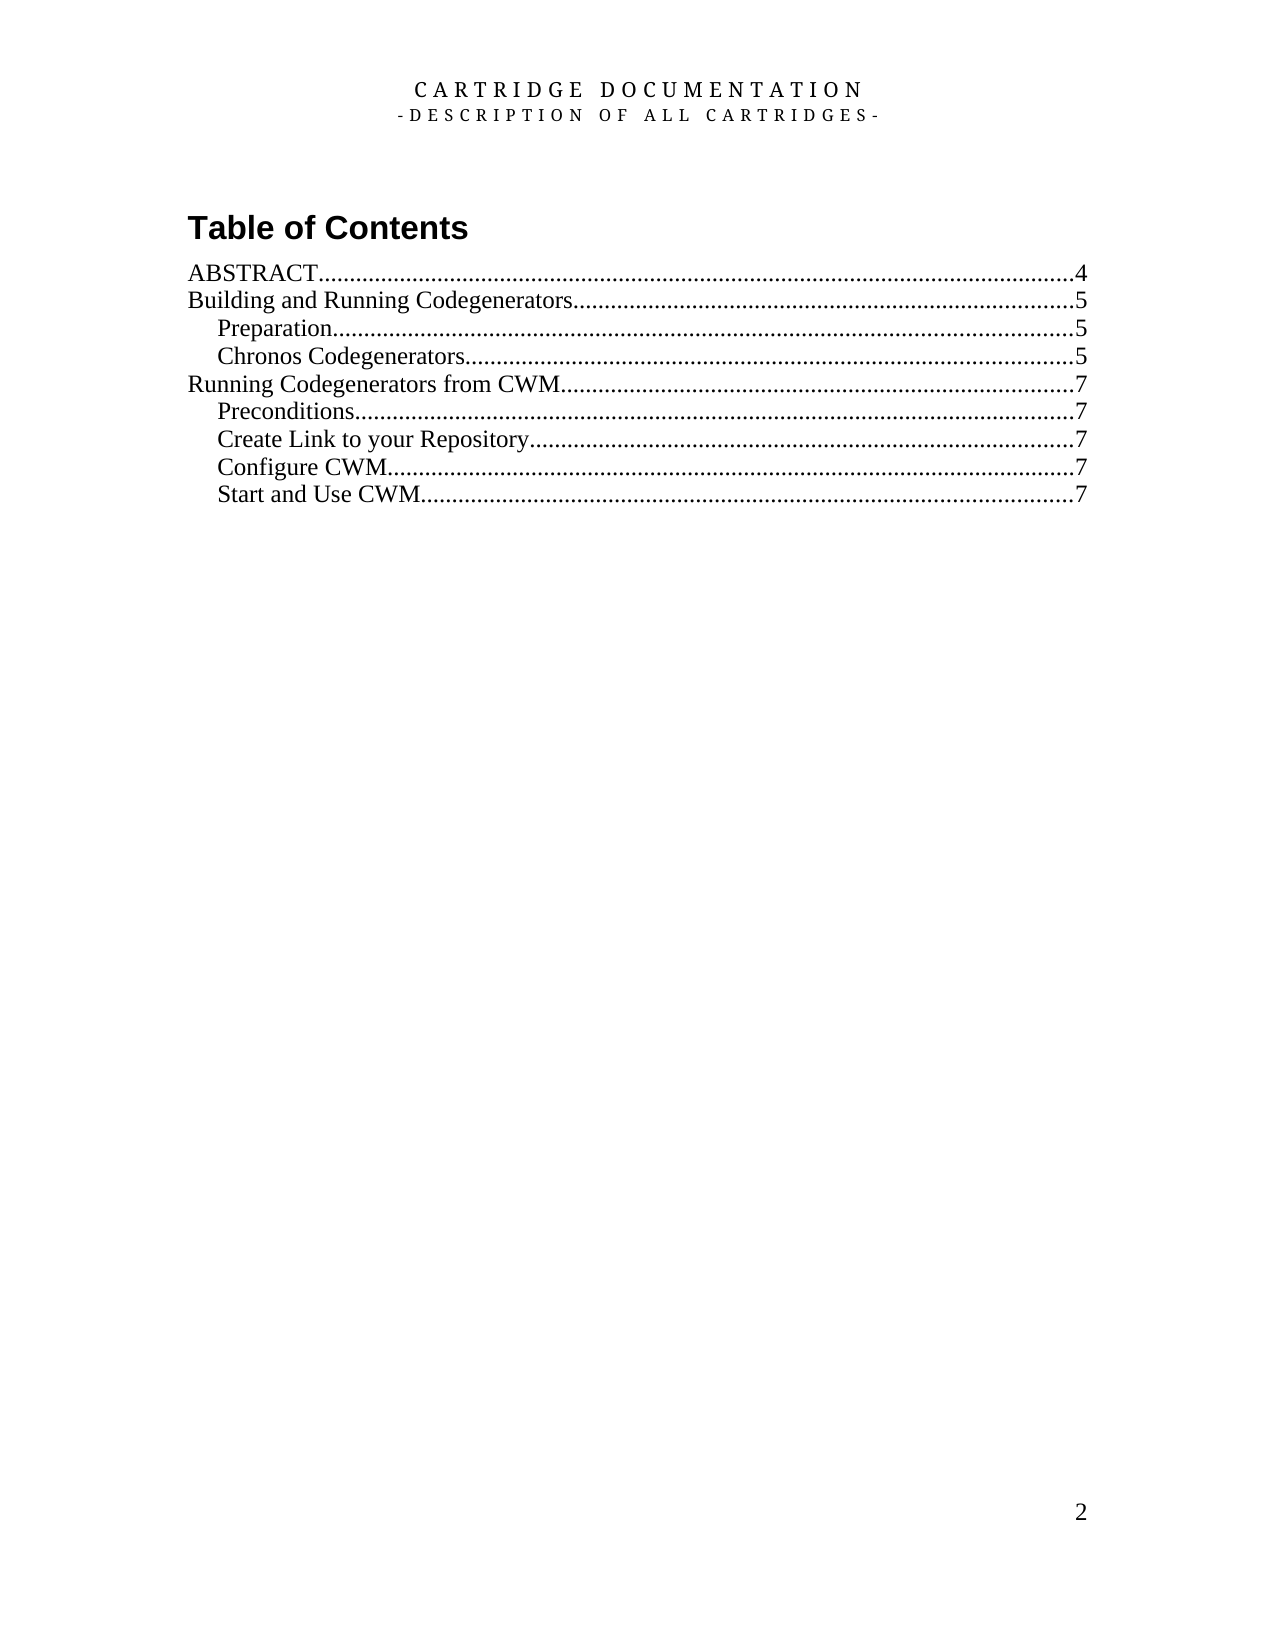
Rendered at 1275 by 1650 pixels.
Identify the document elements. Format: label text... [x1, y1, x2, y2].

text Running Codegenerators from CWM 7 [187, 370, 1087, 397]
text Create Link to your Repository 7 [217, 425, 1087, 453]
text Configure CWM 7 [217, 453, 1087, 481]
text Start and Use CWM 7 [217, 481, 1087, 508]
text ABSTRACT 4 [187, 259, 1087, 287]
text Preconditions 7 [217, 397, 1087, 425]
text Chronos Codegenerators 5 [217, 342, 1087, 370]
subtitle Table of Contents [187, 209, 1087, 246]
text Building and Running Codegenerators 5 [187, 287, 1087, 314]
text Preparation 5 [217, 314, 1087, 342]
